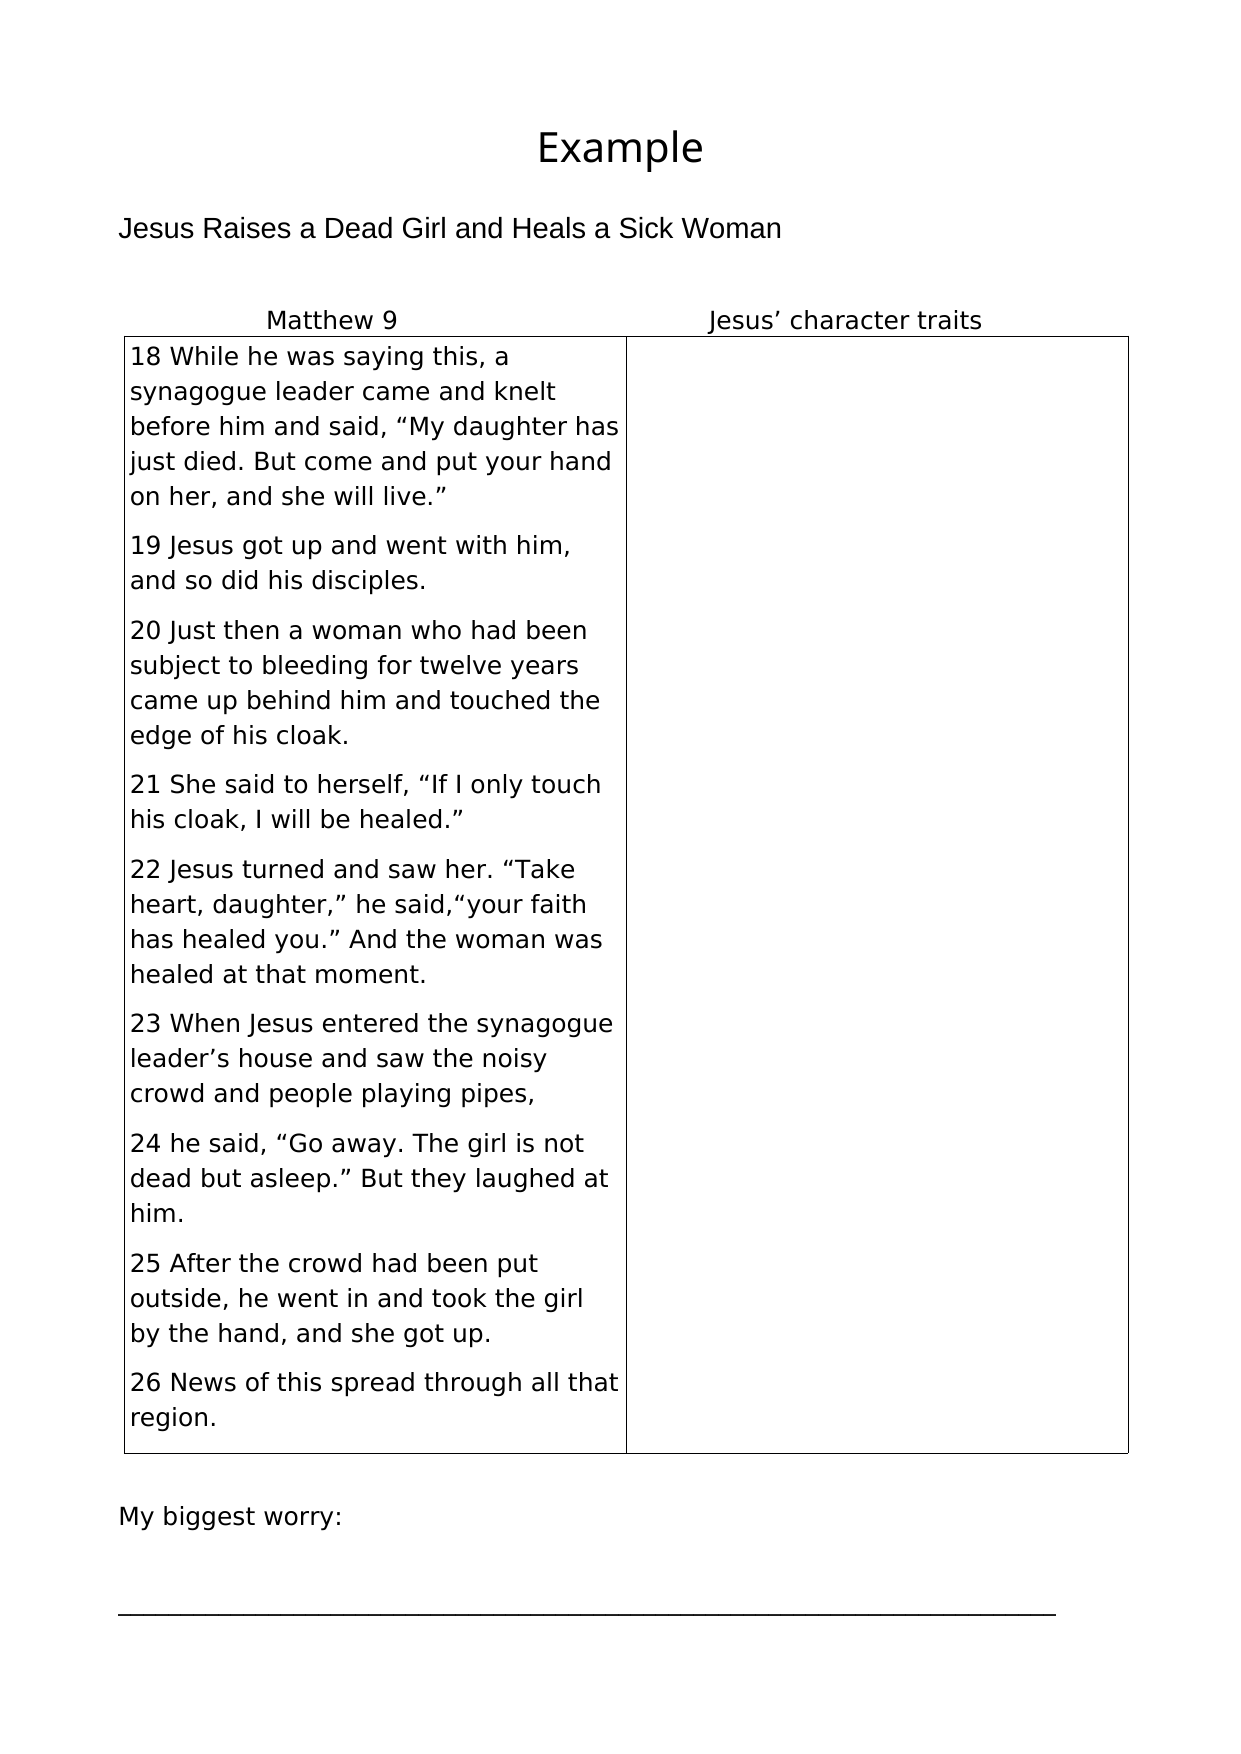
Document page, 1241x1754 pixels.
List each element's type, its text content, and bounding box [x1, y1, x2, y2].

text ___________________________________________________________________________ [118, 1587, 1122, 1616]
text My biggest worry: [118, 1502, 1122, 1532]
table_header [627, 337, 1128, 1453]
text Matthew 9 Jesus’ character traits [118, 306, 1122, 336]
subtitle Jesus Raises a Dead Girl and Heals a Sick Woman [118, 211, 1122, 245]
text Example [118, 118, 1122, 175]
table_header 18 While he was saying this, a synagogue leader came and knelt before him and said, “My daughter has just died. But come and put your hand on her, and she will live.” 19 Jesus got up and went with him, and so did his disciples. 20 Just then a woman who had been subject to bleeding for twelve years came up behind him and touched the edge of his cloak. 21 She said to herself, “If I only touch his cloak, I will be healed.” 22 Jesus turned and saw her. “Take heart, daughter,” he said,“your faith has healed you.” And the woman was healed at that moment. 23 When Jesus entered the synagogue leader’s house and saw the noisy crowd and people playing pipes, 24 he said, “Go away. The girl is not dead but asleep.” But they laughed at him. 25 After the crowd had been put outside, he went in and took the girl by the hand, and she got up. 26 News of this spread through all that region. [125, 337, 626, 1453]
